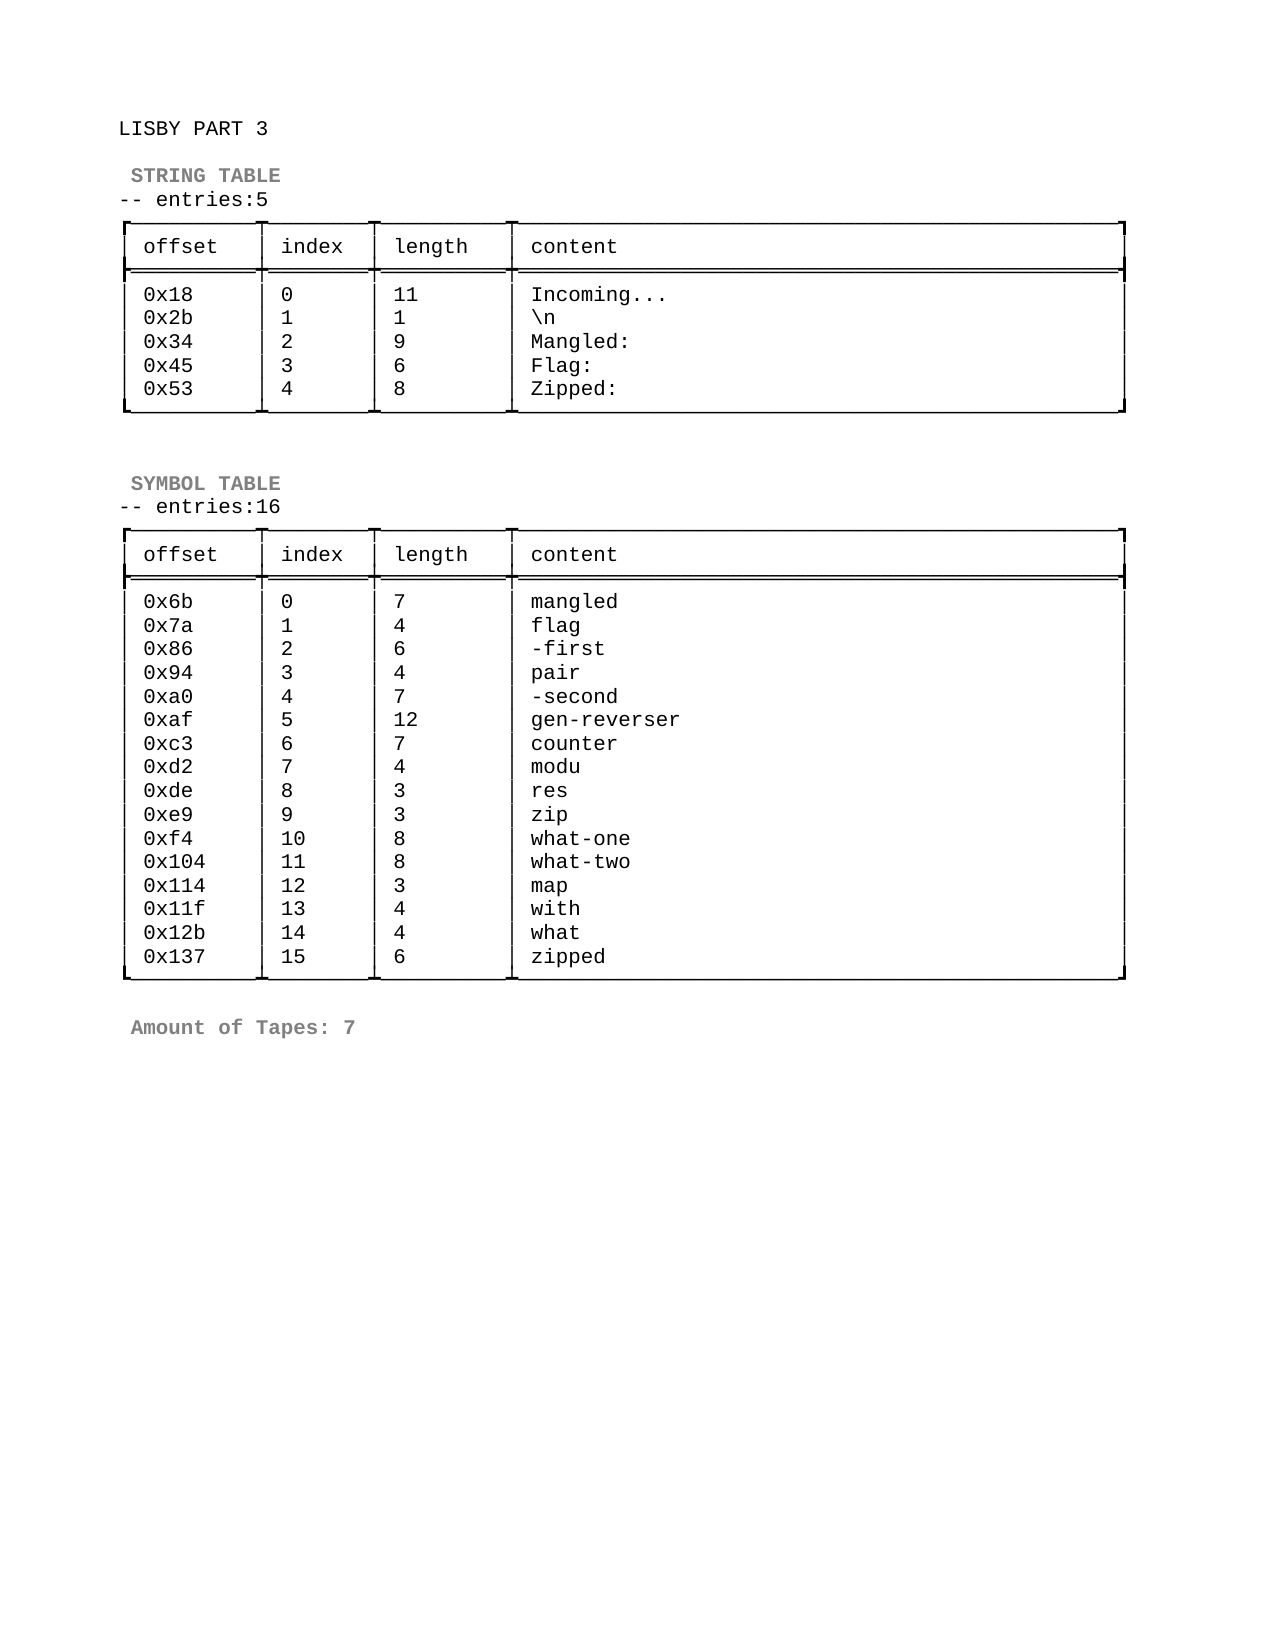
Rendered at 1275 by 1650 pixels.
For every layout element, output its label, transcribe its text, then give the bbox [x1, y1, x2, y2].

text STRING TABLE [118, 165, 1157, 189]
text │ 0x34 │ 2 │ 9 │ Mangled: │ [512, 331, 1124, 354]
text │ 0x11f │ 13 │ 4 │ with │ [118, 898, 1157, 922]
text │ 0x53 │ 4 │ 8 │ Zipped: │ [375, 378, 511, 402]
text │ 0x18 │ 0 │ 11 │ Incoming... │ [375, 284, 511, 307]
text │ 0xa0 │ 4 │ 7 │ -second │ [125, 686, 261, 709]
text │ 0x114 │ 12 │ 3 │ map │ [125, 875, 261, 898]
text │ 0x137 │ 15 │ 6 │ zipped │ [1125, 946, 1157, 969]
text │ 0xa0 │ 4 │ 7 │ -second │ [512, 686, 1124, 709]
text │ 0x34 │ 2 │ 9 │ Mangled: │ [262, 331, 374, 354]
text │ offset │ index │ length │ content │ [125, 236, 261, 260]
text │ offset │ index │ length │ content │ [1125, 236, 1157, 260]
text │ 0xa0 │ 4 │ 7 │ -second │ [375, 686, 511, 709]
text │ 0x18 │ 0 │ 11 │ Incoming... │ [262, 284, 374, 307]
text │ offset │ index │ length │ content │ [375, 236, 511, 260]
text │ 0x114 │ 12 │ 3 │ map │ [1125, 875, 1157, 898]
text │ 0x94 │ 3 │ 4 │ pair │ [118, 662, 1157, 686]
text │ 0x53 │ 4 │ 8 │ Zipped: │ [512, 378, 1124, 402]
text ┏──────────┯────────┯──────────┯────────────────────────────────────────────────┓ [118, 520, 1157, 544]
text │ 0x18 │ 0 │ 11 │ Incoming... │ [1125, 284, 1157, 307]
text │ 0xe9 │ 9 │ 3 │ zip │ [375, 804, 511, 827]
text │ 0x18 │ 0 │ 11 │ Incoming... │ [125, 284, 261, 307]
text │ 0x137 │ 15 │ 6 │ zipped │ [125, 946, 261, 969]
text │ 0x86 │ 2 │ 6 │ -first │ [118, 638, 1157, 662]
text │ 0x137 │ 15 │ 6 │ zipped │ [512, 946, 1124, 969]
text │ offset │ index │ length │ content │ [262, 236, 374, 260]
text │ 0x53 │ 4 │ 8 │ Zipped: │ [262, 378, 374, 402]
text │ 0x34 │ 2 │ 9 │ Mangled: │ [125, 331, 261, 354]
text ┏──────────┯────────┯──────────┯────────────────────────────────────────────────┓ [118, 213, 1157, 236]
text │ 0xc3 │ 6 │ 7 │ counter │ [125, 733, 261, 757]
text │ 0x114 │ 12 │ 3 │ map │ [512, 875, 1124, 898]
text ┗──────────┷────────┷──────────┷────────────────────────────────────────────────┛ [118, 969, 1157, 993]
text │ 0xf4 │ 10 │ 8 │ what-one │ [118, 827, 1157, 851]
text │ 0x53 │ 4 │ 8 │ Zipped: │ [125, 378, 261, 402]
text │ 0xa0 │ 4 │ 7 │ -second │ [1125, 686, 1157, 709]
text │ 0x137 │ 15 │ 6 │ zipped │ [262, 946, 374, 969]
text │ 0x114 │ 12 │ 3 │ map │ [262, 875, 374, 898]
text │ offset │ index │ length │ content │ [512, 236, 1124, 260]
text │ 0x34 │ 2 │ 9 │ Mangled: │ [1125, 331, 1157, 354]
text │ 0x6b │ 0 │ 7 │ mangled │ [118, 591, 1157, 615]
text │ 0x18 │ 0 │ 11 │ Incoming... │ [512, 284, 1124, 307]
text │ 0xe9 │ 9 │ 3 │ zip │ [125, 804, 261, 827]
text │ offset │ index │ length │ content │ [375, 544, 511, 567]
text │ 0x53 │ 4 │ 8 │ Zipped: │ [1125, 378, 1157, 402]
text │ 0xe9 │ 9 │ 3 │ zip │ [1125, 804, 1157, 827]
text │ 0xc3 │ 6 │ 7 │ counter │ [262, 733, 374, 757]
text │ offset │ index │ length │ content │ [512, 544, 1124, 567]
text │ offset │ index │ length │ content │ [125, 544, 261, 567]
text -- entries:5 [118, 189, 1157, 213]
text │ 0xd2 │ 7 │ 4 │ modu │ [118, 757, 1157, 780]
text ┗──────────┷────────┷──────────┷────────────────────────────────────────────────┛ [118, 402, 1157, 426]
text │ 0xe9 │ 9 │ 3 │ zip │ [512, 804, 1124, 827]
text SYMBOL TABLE [118, 473, 1157, 496]
text │ 0x2b │ 1 │ 1 │ \n │ [118, 307, 1157, 331]
text │ 0x137 │ 15 │ 6 │ zipped │ [375, 946, 511, 969]
text │ 0x7a │ 1 │ 4 │ flag │ [262, 615, 374, 638]
text │ 0x34 │ 2 │ 9 │ Mangled: │ [375, 331, 511, 354]
text │ 0x7a │ 1 │ 4 │ flag │ [1125, 615, 1157, 638]
text │ 0xa0 │ 4 │ 7 │ -second │ [262, 686, 374, 709]
text │ 0x7a │ 1 │ 4 │ flag │ [512, 615, 1124, 638]
text │ 0x104 │ 11 │ 8 │ what-two │ [118, 851, 1157, 875]
text -- entries:16 [118, 496, 1157, 520]
text │ 0x45 │ 3 │ 6 │ Flag: │ [118, 354, 1157, 378]
text LISBY PART 3 [118, 118, 1157, 142]
text ┣══════════┿════════┿══════════┿════════════════════════════════════════════════┫ [118, 567, 1157, 591]
text │ 0xde │ 8 │ 3 │ res │ [118, 780, 1157, 804]
text ┣══════════┿════════┿══════════┿════════════════════════════════════════════════┫ [118, 260, 1157, 284]
text │ 0xe9 │ 9 │ 3 │ zip │ [262, 804, 374, 827]
text │ 0xc3 │ 6 │ 7 │ counter │ [512, 733, 1124, 757]
text │ 0x7a │ 1 │ 4 │ flag │ [125, 615, 261, 638]
text │ offset │ index │ length │ content │ [262, 544, 374, 567]
text │ 0x114 │ 12 │ 3 │ map │ [375, 875, 511, 898]
text │ 0x12b │ 14 │ 4 │ what │ [118, 922, 1157, 946]
text │ 0xc3 │ 6 │ 7 │ counter │ [1125, 733, 1157, 757]
text │ 0xaf │ 5 │ 12 │ gen-reverser │ [118, 709, 1157, 733]
text │ 0x7a │ 1 │ 4 │ flag │ [375, 615, 511, 638]
text Amount of Tapes: 7 [118, 1017, 1157, 1040]
text │ 0xc3 │ 6 │ 7 │ counter │ [375, 733, 511, 757]
